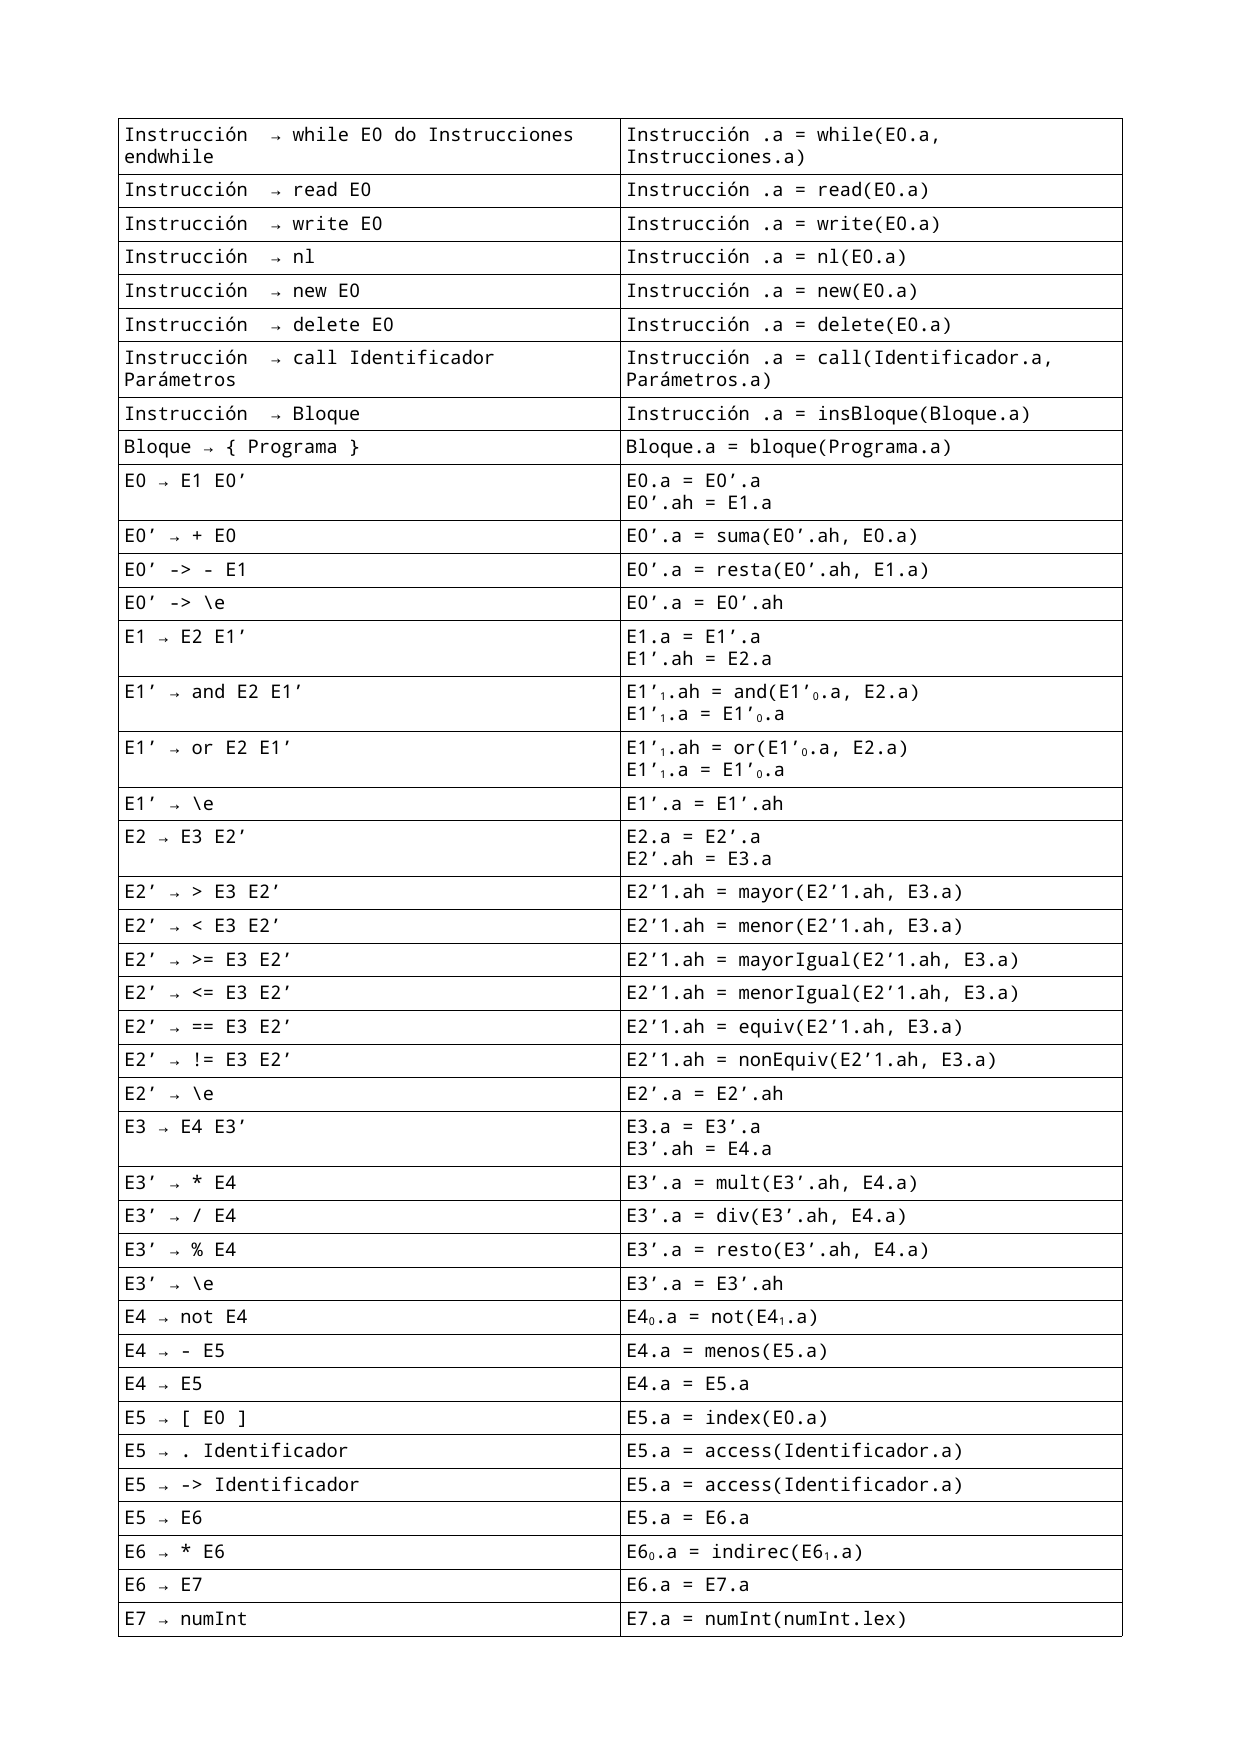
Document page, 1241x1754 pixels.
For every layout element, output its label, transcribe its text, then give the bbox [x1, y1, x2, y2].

table_cell E5 → E6 [119, 1502, 620, 1535]
table_cell E2’ → <= E3 E2’ [119, 977, 620, 1010]
table_cell E2’ → \e [119, 1078, 620, 1111]
table_cell Instrucción .a = while(E0.a, Instrucciones.a) [621, 119, 1122, 174]
table_cell E0’.a = suma(E0’.ah, E0.a) [621, 521, 1122, 553]
table_cell E1’1.ah = or(E1’0.a, E2.a) E1’1.a = E1’0.a [621, 732, 1122, 787]
table_cell E2 → E3 E2’ [119, 821, 620, 876]
table_cell E2’ → > E3 E2’ [119, 877, 620, 909]
table_cell Instrucción .a = write(E0.a) [621, 208, 1122, 241]
table_cell E0’.a = resta(E0’.ah, E1.a) [621, 554, 1122, 587]
table_cell E2’1.ah = mayorIgual(E2’1.ah, E3.a) [621, 944, 1122, 976]
table_cell Instrucción → call Identificador Parámetros [119, 342, 620, 397]
table_cell Instrucción .a = insBloque(Bloque.a) [621, 398, 1122, 430]
table_cell E3 → E4 E3’ [119, 1112, 620, 1166]
table_cell E4 → not E4 [119, 1301, 620, 1334]
table_cell Bloque → { Programa } [119, 431, 620, 464]
table_cell E3’ → * E4 [119, 1167, 620, 1199]
table_cell E1’.a = E1’.ah [621, 788, 1122, 820]
table_cell Instrucción → nl [119, 242, 620, 274]
table_cell E60.a = indirec(E61.a) [621, 1536, 1122, 1568]
table_cell E7.a = numInt(numInt.lex) [621, 1603, 1122, 1636]
table_cell E4.a = E5.a [621, 1368, 1122, 1401]
table_cell E2’1.ah = nonEquiv(E2’1.ah, E3.a) [621, 1045, 1122, 1077]
table_cell E3’ → / E4 [119, 1201, 620, 1233]
table_cell Instrucción → Bloque [119, 398, 620, 430]
table_cell E2’.a = E2’.ah [621, 1078, 1122, 1111]
table_cell E0.a = E0’.a E0’.ah = E1.a [621, 465, 1122, 519]
table_cell E0’ -> \e [119, 588, 620, 620]
table_cell E3’.a = resto(E3’.ah, E4.a) [621, 1234, 1122, 1267]
table_cell E2’ → != E3 E2’ [119, 1045, 620, 1077]
table_cell Instrucción → new E0 [119, 275, 620, 308]
table_cell E1’ → \e [119, 788, 620, 820]
table_cell E5.a = access(Identificador.a) [621, 1469, 1122, 1501]
table_cell E2’1.ah = equiv(E2’1.ah, E3.a) [621, 1011, 1122, 1043]
table_cell E0 → E1 E0’ [119, 465, 620, 519]
table_cell E2’ → >= E3 E2’ [119, 944, 620, 976]
table_cell E3’.a = mult(E3’.ah, E4.a) [621, 1167, 1122, 1199]
table_cell E2’1.ah = mayor(E2’1.ah, E3.a) [621, 877, 1122, 909]
table_cell E2’1.ah = menor(E2’1.ah, E3.a) [621, 910, 1122, 943]
table_cell E5 → [ E0 ] [119, 1402, 620, 1434]
table_cell E1’1.ah = and(E1’0.a, E2.a) E1’1.a = E1’0.a [621, 677, 1122, 731]
table_cell E2’1.ah = menorIgual(E2’1.ah, E3.a) [621, 977, 1122, 1010]
table_cell E5 → -> Identificador [119, 1469, 620, 1501]
table_cell E3.a = E3’.a E3’.ah = E4.a [621, 1112, 1122, 1166]
table_cell E5.a = E6.a [621, 1502, 1122, 1535]
table_cell E5 → . Identificador [119, 1435, 620, 1468]
table_cell Instrucción .a = read(E0.a) [621, 175, 1122, 207]
table_cell E3’ → \e [119, 1268, 620, 1300]
table_cell E2’ → == E3 E2’ [119, 1011, 620, 1043]
table_cell E6.a = E7.a [621, 1570, 1122, 1602]
table_cell E4 → - E5 [119, 1335, 620, 1367]
table_cell E2.a = E2’.a E2’.ah = E3.a [621, 821, 1122, 876]
table_cell Instrucción → read E0 [119, 175, 620, 207]
table_cell E1.a = E1’.a E1’.ah = E2.a [621, 621, 1122, 676]
table_cell Instrucción → write E0 [119, 208, 620, 241]
table_cell Instrucción .a = new(E0.a) [621, 275, 1122, 308]
table_cell E0’.a = E0’.ah [621, 588, 1122, 620]
table_cell E7 → numInt [119, 1603, 620, 1636]
table_cell Bloque.a = bloque(Programa.a) [621, 431, 1122, 464]
table_cell E5.a = index(E0.a) [621, 1402, 1122, 1434]
table_cell E3’.a = div(E3’.ah, E4.a) [621, 1201, 1122, 1233]
table_cell E4 → E5 [119, 1368, 620, 1401]
table_cell E6 → * E6 [119, 1536, 620, 1568]
table_cell E4.a = menos(E5.a) [621, 1335, 1122, 1367]
table_cell Instrucción .a = call(Identificador.a, Parámetros.a) [621, 342, 1122, 397]
table_cell E0’ → + E0 [119, 521, 620, 553]
table_cell E1 → E2 E1’ [119, 621, 620, 676]
table_cell Instrucción .a = nl(E0.a) [621, 242, 1122, 274]
table_cell E2’ → < E3 E2’ [119, 910, 620, 943]
table_cell E0’ -> - E1 [119, 554, 620, 587]
table_cell E40.a = not(E41.a) [621, 1301, 1122, 1334]
table_cell Instrucción → delete E0 [119, 309, 620, 341]
table_cell Instrucción → while E0 do Instrucciones endwhile [119, 119, 620, 174]
table_cell E5.a = access(Identificador.a) [621, 1435, 1122, 1468]
table_cell E3’.a = E3’.ah [621, 1268, 1122, 1300]
table_cell E1’ → or E2 E1’ [119, 732, 620, 787]
table_cell E3’ → % E4 [119, 1234, 620, 1267]
table_cell E6 → E7 [119, 1570, 620, 1602]
table_cell E1’ → and E2 E1’ [119, 677, 620, 731]
table_cell Instrucción .a = delete(E0.a) [621, 309, 1122, 341]
